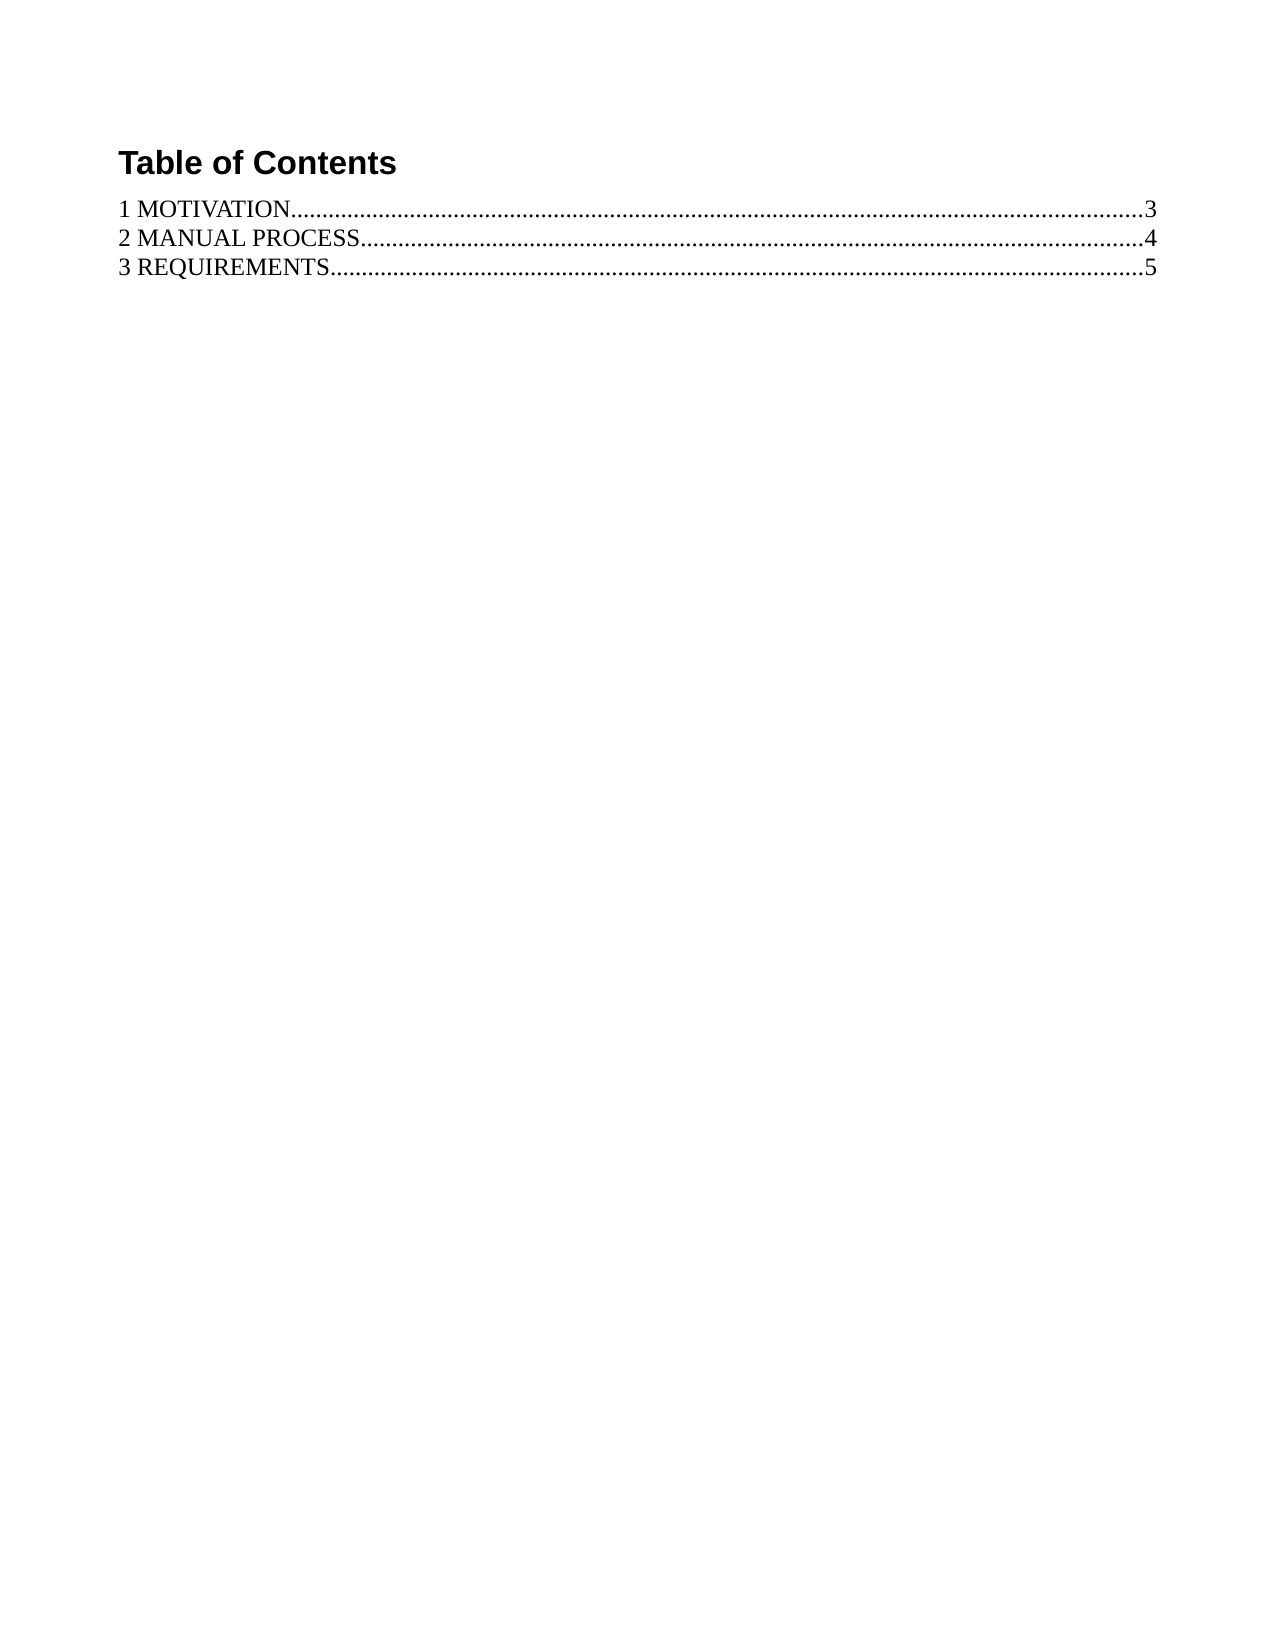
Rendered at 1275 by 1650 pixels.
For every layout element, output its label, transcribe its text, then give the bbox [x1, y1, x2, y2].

text 1 MOTIVATION 3 [118, 194, 1157, 223]
text 3 REQUIREMENTS 5 [118, 252, 1157, 280]
text 2 MANUAL PROCESS 4 [118, 223, 1157, 252]
subtitle Table of Contents [118, 143, 1157, 182]
